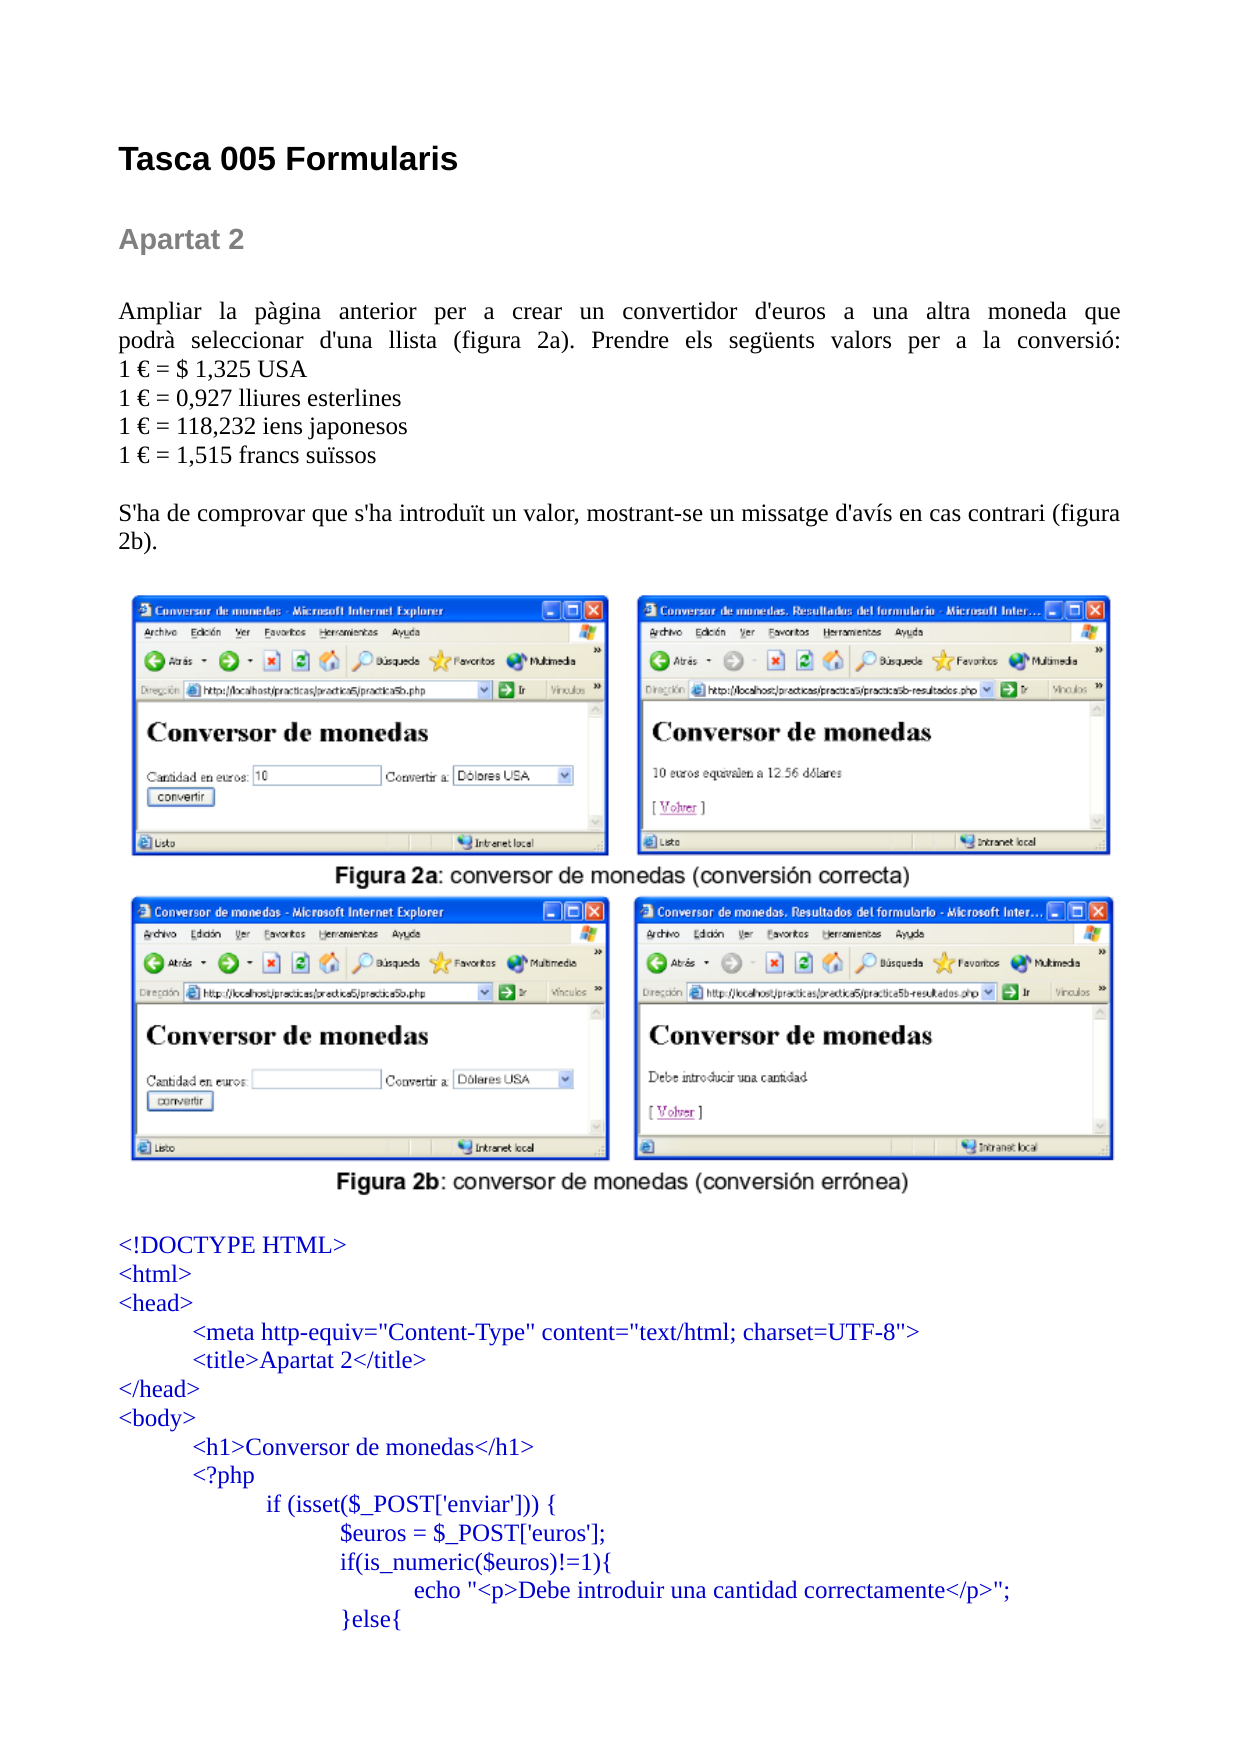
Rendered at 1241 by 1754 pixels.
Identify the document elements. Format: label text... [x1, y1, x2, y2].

text </head> [118, 1374, 1122, 1403]
text <h1>Conversor de monedas</h1> [118, 1432, 1122, 1461]
text 1 € = 0,927 lliures esterlines [118, 383, 1122, 411]
text 1 € = 1,515 francs suïssos [118, 440, 1122, 469]
text <title>Apartat 2</title> [118, 1346, 1122, 1374]
text S'ha de comprovar que s'ha introduït un valor, mostrant-se un missatge d'avís en cas contrari (figura 2b). [118, 469, 1122, 555]
text echo "<p>Debe introduir una cantidad correctamente</p>"; [118, 1576, 1122, 1604]
text if (isset($_POST['enviar'])) { [118, 1489, 1122, 1518]
text }else{ [118, 1604, 1122, 1633]
subtitle Apartat 2 [118, 222, 1122, 255]
text 1 € = 118,232 iens japonesos [118, 411, 1122, 440]
text if(is_numeric($euros)!=1){ [118, 1547, 1122, 1576]
text Ampliar la pàgina anterior per a crear un convertidor d'euros a una altra moneda que podrà seleccionar d'una llista (figura 2a). Prendre els següents valors per a la conversió: 1 € = $ 1,325 USA [118, 268, 1122, 383]
text <?php [118, 1461, 1122, 1489]
text <meta http-equiv="Content-Type" content="text/html; charset=UTF-8"> [118, 1317, 1122, 1346]
text <!DOCTYPE HTML> [118, 1231, 1122, 1259]
picture [118, 583, 1123, 1202]
text $euros = $_POST['euros']; [118, 1518, 1122, 1547]
text <html> [118, 1259, 1122, 1288]
text <head> [118, 1288, 1122, 1317]
text <body> [118, 1403, 1122, 1432]
